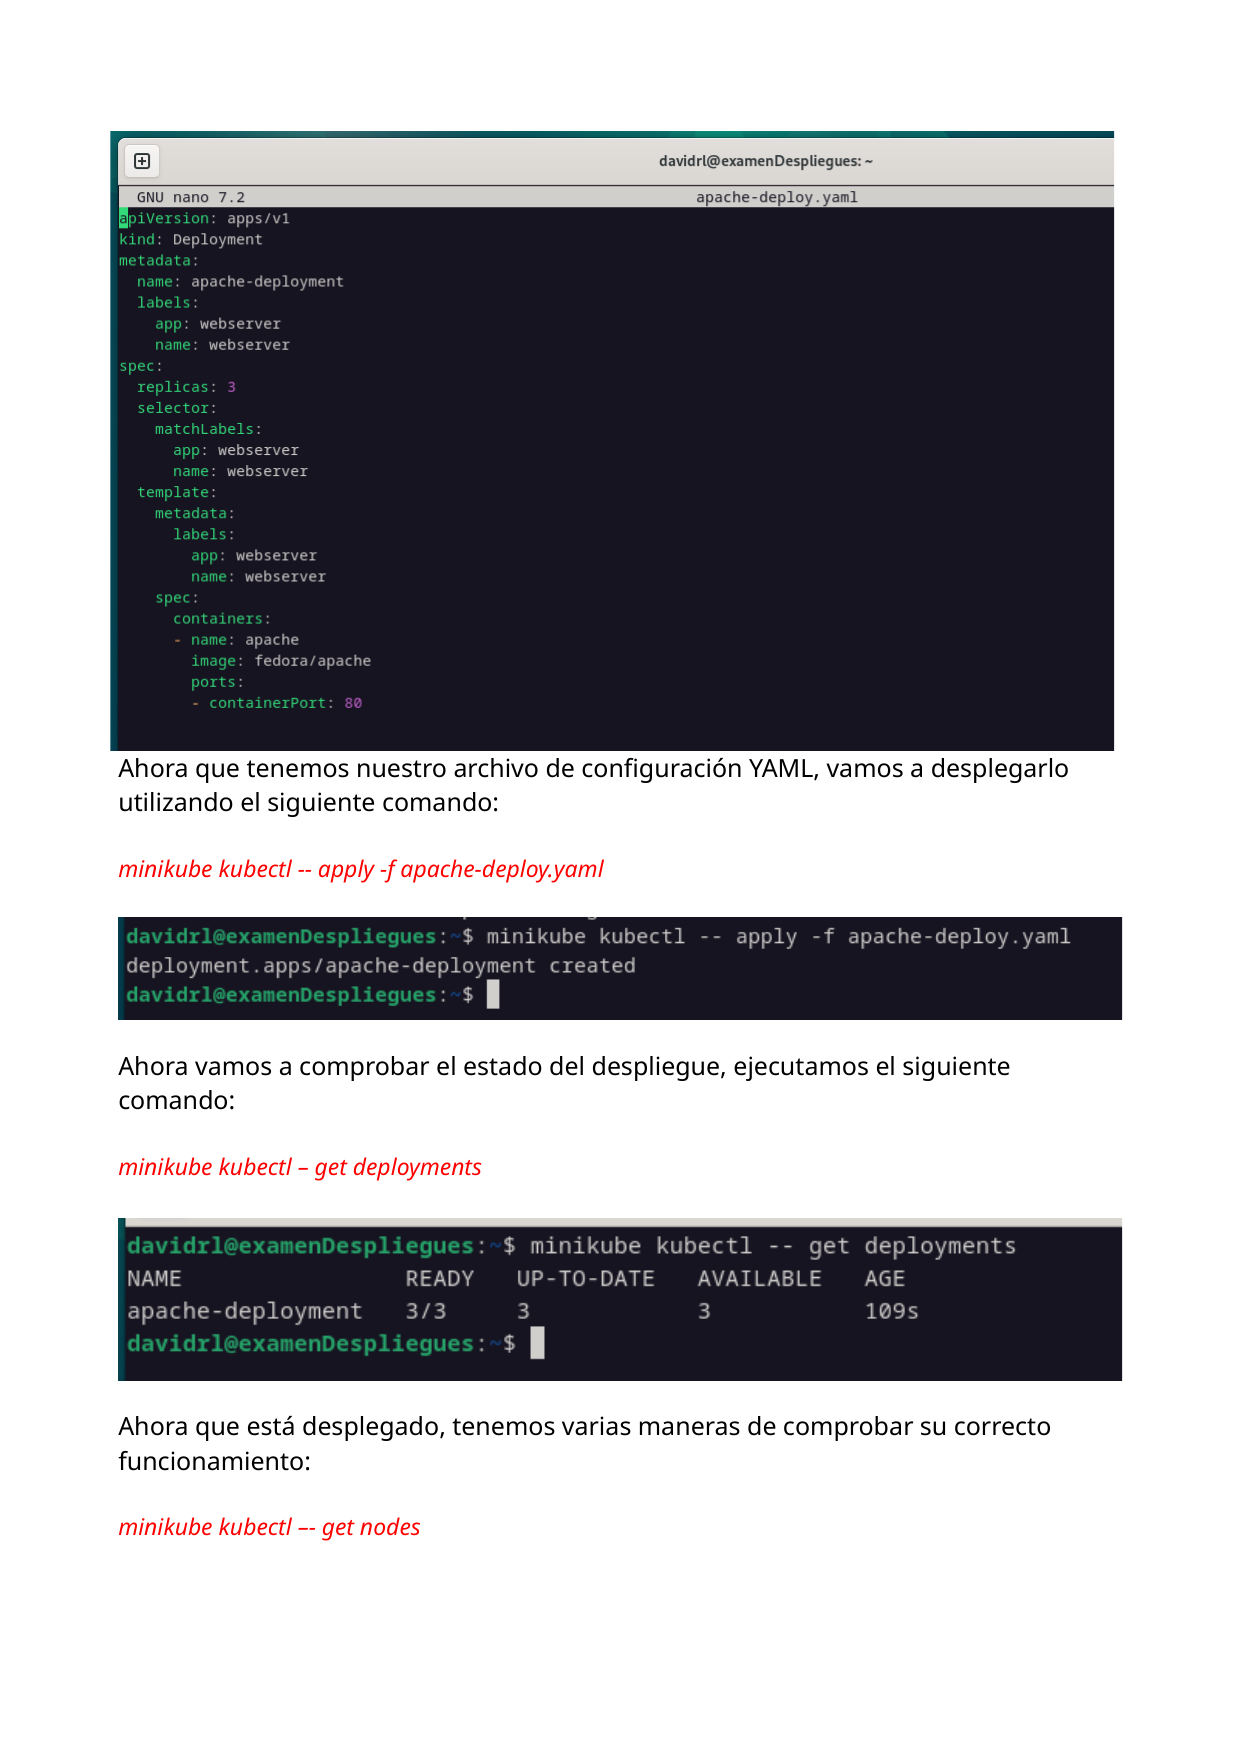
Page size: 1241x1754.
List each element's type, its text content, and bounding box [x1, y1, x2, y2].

text Ahora vamos a comprobar el estado del despliegue, ejecutamos el siguiente comando: [118, 1049, 1122, 1117]
text Ahora que tenemos nuestro archivo de configuración YAML, vamos a desplegarlo utilizando el siguiente comando: [118, 175, 1122, 818]
text minikube kubectl -- apply -f apache-deploy.yaml [118, 853, 1122, 884]
text minikube kubectl – get deployments [118, 1151, 1122, 1182]
text Ahora que está desplegado, tenemos varias maneras de comprobar su correcto funcionamiento: [118, 1409, 1122, 1477]
text minikube kubectl –- get nodes [118, 1511, 1122, 1542]
